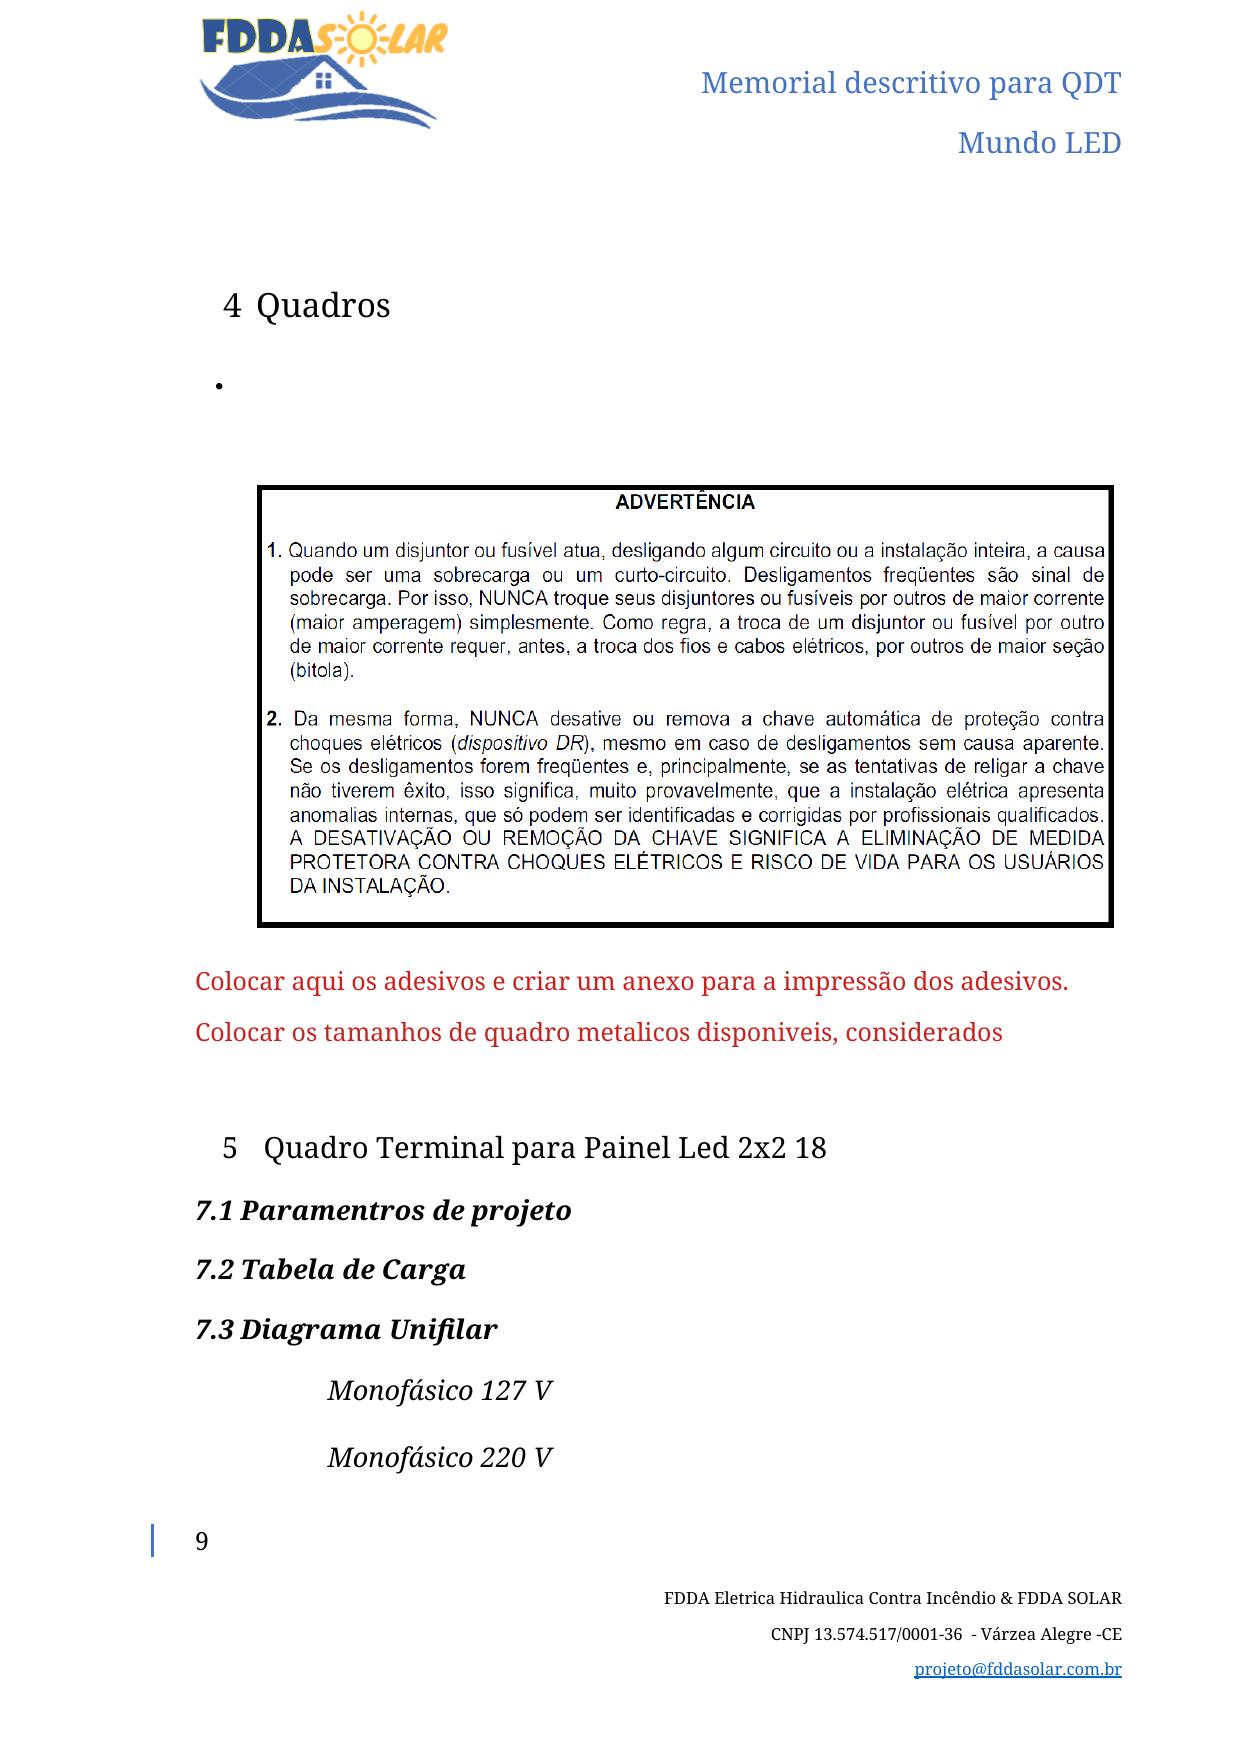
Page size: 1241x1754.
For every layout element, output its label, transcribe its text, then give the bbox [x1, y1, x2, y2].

subtitle 7.2 Tabela de Carga [177, 1251, 1122, 1287]
subtitle Monofásico 127 V [177, 1371, 1122, 1408]
subtitle 7.3 Diagrama Unifilar [177, 1310, 1122, 1347]
subtitle 7.1 Paramentros de projeto [177, 1191, 1122, 1228]
subtitle Monofásico 220 V [177, 1438, 1122, 1475]
picture [120, 4, 524, 136]
text Colocar aqui os adesivos e criar um anexo para a impressão dos adesivos. [177, 471, 1122, 998]
picture [251, 480, 1116, 930]
subtitle Quadro Terminal para Painel Led 2x2 18 [214, 1127, 1122, 1167]
text Colocar os tamanhos de quadro metalicos disponiveis, considerados [177, 1015, 1122, 1049]
subtitle Quadros [214, 281, 1122, 327]
